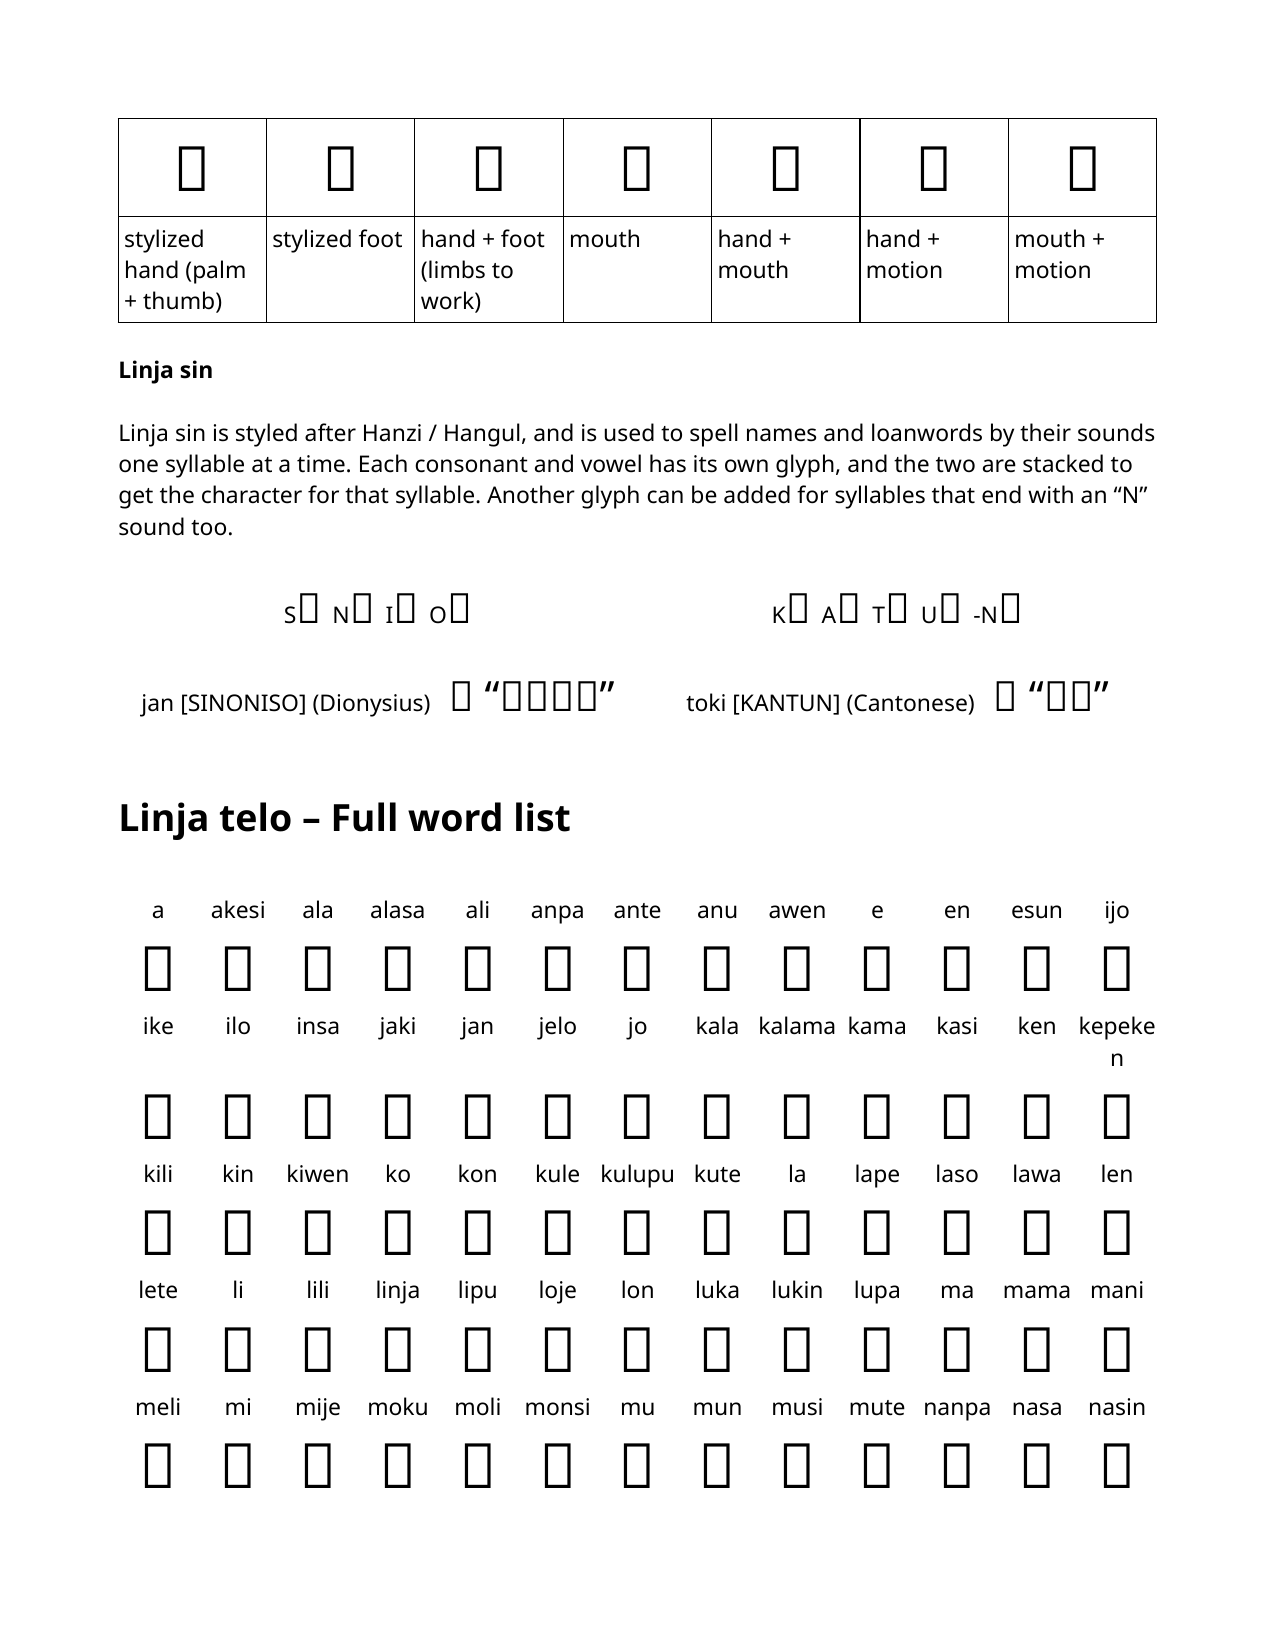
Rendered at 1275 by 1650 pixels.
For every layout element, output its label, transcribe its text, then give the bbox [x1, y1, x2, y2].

table_header e [837, 894, 917, 925]
table_cell monsi [518, 1391, 597, 1422]
table_cell 󱤑 [438, 1073, 518, 1158]
table_cell 󱤇 [678, 925, 757, 1010]
table_cell 󱤝 [438, 1189, 518, 1274]
table_cell 󱤻 [757, 1422, 837, 1507]
table_cell 󱤮 [757, 1305, 837, 1391]
table_cell 󱤛 [278, 1189, 358, 1274]
table_cell 󱤒 [518, 1073, 597, 1158]
table_cell 󱤳 [118, 1422, 198, 1507]
table_cell 󱤡 [757, 1189, 837, 1274]
table_cell 󱤅 [518, 925, 597, 1010]
table_cell kili [118, 1158, 198, 1189]
text Linja telo – Full word list [118, 792, 1157, 843]
table_cell 󱤹 [598, 1422, 677, 1507]
table_header K A T U -N toki [KANTUN] (Cantonese) 󱥬 “” [638, 573, 1157, 729]
table_cell 󱤕 [757, 1073, 837, 1158]
table_cell ken [997, 1010, 1077, 1073]
table_cell jan [438, 1010, 518, 1073]
table_cell 󱤸 [518, 1422, 597, 1507]
text Linja sin is styled after Hanzi / Hangul, and is used to spell names and loanwords by their sounds one syllable at a time. Each consonant and vowel has its own glyph, and the two are stacked to get the character for that syllable. Another glyph can be added for syllables that end with an “N” sound too. [118, 417, 1157, 542]
table_cell 󱤲 [1077, 1305, 1157, 1391]
table_cell 󱤯 [837, 1305, 917, 1391]
table_cell kin [198, 1158, 278, 1189]
table_cell mani [1077, 1274, 1157, 1305]
table_cell 󱤥 [1077, 1189, 1157, 1274]
table_cell kute [678, 1158, 757, 1189]
table_cell 󱤭 [119, 119, 266, 216]
table_cell lawa [997, 1158, 1077, 1189]
table_cell 󱥌 [861, 119, 1008, 216]
table_cell 󱤔 [678, 1073, 757, 1158]
table_cell nasa [997, 1391, 1077, 1422]
table_cell 󱤓 [598, 1073, 677, 1158]
table_cell 󱤚 [118, 1189, 198, 1274]
table_cell mouth + motion [1009, 217, 1156, 322]
table_cell hand + mouth [712, 217, 859, 322]
table_cell kulupu [598, 1158, 677, 1189]
table_cell mije [278, 1391, 358, 1422]
table_cell len [1077, 1158, 1157, 1189]
table_cell li [198, 1274, 278, 1305]
table_header ali [438, 894, 518, 925]
table_header akesi [198, 894, 278, 925]
table_cell nanpa [917, 1391, 997, 1422]
table_cell 󱤷 [438, 1422, 518, 1507]
table_cell 󱥹 [198, 1189, 278, 1274]
table_cell mi [198, 1391, 278, 1422]
table_cell 󱤧 [198, 1305, 278, 1391]
table_cell meli [118, 1391, 198, 1422]
table_cell 󱤆 [598, 925, 677, 1010]
table_cell lukin [757, 1274, 837, 1305]
table_cell la [757, 1158, 837, 1189]
table_cell 󱤰 [917, 1305, 997, 1391]
table_cell moku [358, 1391, 438, 1422]
table_cell mute [837, 1391, 917, 1422]
table_cell kasi [917, 1010, 997, 1073]
table_cell jelo [518, 1010, 597, 1073]
table_cell 󱤘 [997, 1073, 1077, 1158]
table_cell 󱤋 [997, 925, 1077, 1010]
table_cell 󱤏 [278, 1073, 358, 1158]
table_cell ilo [198, 1010, 278, 1073]
table_cell ko [358, 1158, 438, 1189]
table_cell 󱥃 [267, 119, 414, 216]
table_cell 󱤈 [757, 925, 837, 1010]
table_cell 󱤟 [598, 1189, 677, 1274]
table_cell 󱤨 [278, 1305, 358, 1391]
table_cell ma [917, 1274, 997, 1305]
table_header awen [757, 894, 837, 925]
table_cell 󱥰 [564, 119, 711, 216]
table_cell 󱤖 [837, 1073, 917, 1158]
table_cell mun [678, 1391, 757, 1422]
table_cell 󱤶 [358, 1422, 438, 1507]
table_cell 󱤪 [438, 1305, 518, 1391]
table_cell laso [917, 1158, 997, 1189]
table_cell 󱤿 [1077, 1422, 1157, 1507]
table_cell 󱤂 [358, 925, 438, 1010]
table_cell kepeken [1077, 1010, 1157, 1073]
table_cell kala [678, 1010, 757, 1073]
table_cell luka [678, 1274, 757, 1305]
table_cell kama [837, 1010, 917, 1073]
table_cell 󱤙 [1077, 1073, 1157, 1158]
table_cell moli [438, 1391, 518, 1422]
table_cell 󱤴 [198, 1422, 278, 1507]
table_cell mama [997, 1274, 1077, 1305]
table_cell ike [118, 1010, 198, 1073]
table_cell 󱤣 [917, 1189, 997, 1274]
table_cell 󱤀 [118, 925, 198, 1010]
table_cell kule [518, 1158, 597, 1189]
table_cell stylized foot [267, 217, 414, 322]
table_cell mu [598, 1391, 677, 1422]
table_cell lon [598, 1274, 677, 1305]
table_cell musi [757, 1391, 837, 1422]
table_header alasa [358, 894, 438, 925]
table_header esun [997, 894, 1077, 925]
table_header en [917, 894, 997, 925]
table_cell 󱤩 [358, 1305, 438, 1391]
table_cell 󱤎 [198, 1073, 278, 1158]
table_cell linja [358, 1274, 438, 1305]
table_header ijo [1077, 894, 1157, 925]
table_header ante [598, 894, 677, 925]
table_cell loje [518, 1274, 597, 1305]
table_cell hand + foot (limbs to work) [415, 217, 563, 322]
table_cell 󱤽 [917, 1422, 997, 1507]
table_cell 󱤼 [837, 1422, 917, 1507]
table_cell 󱤗 [917, 1073, 997, 1158]
table_cell 󱤢 [837, 1189, 917, 1274]
table_cell jo [598, 1010, 677, 1073]
table_cell 󱤠 [678, 1189, 757, 1274]
table_cell 󱥬 [1009, 119, 1156, 216]
table_cell 󱤊 [917, 925, 997, 1010]
table_cell 󱤐 [358, 1073, 438, 1158]
table_cell 󱤉 [837, 925, 917, 1010]
table_cell 󱤍 [118, 1073, 198, 1158]
table_cell 󱤵 [278, 1422, 358, 1507]
table_cell 󱤱 [997, 1305, 1077, 1391]
table_cell hand + motion [861, 217, 1008, 322]
table_cell lili [278, 1274, 358, 1305]
table_cell lete [118, 1274, 198, 1305]
table_header S N I O jan [SINONISO] (Dionysius) 󱤑 “” [118, 573, 637, 729]
table_cell insa [278, 1010, 358, 1073]
table_cell 󱥉 [415, 119, 563, 216]
text Linja sin [118, 354, 1157, 386]
table_cell 󱤦 [118, 1305, 198, 1391]
table_cell 󱤄 [438, 925, 518, 1010]
table_cell stylized hand (palm + thumb) [119, 217, 266, 322]
table_header ala [278, 894, 358, 925]
table_cell 󱤤 [997, 1189, 1077, 1274]
table_cell 󱤂 [278, 925, 358, 1010]
table_header anpa [518, 894, 597, 925]
table_cell 󱤭 [678, 1305, 757, 1391]
table_cell 󱤫 [518, 1305, 597, 1391]
table_cell 󱤺 [678, 1422, 757, 1507]
table_cell kon [438, 1158, 518, 1189]
table_cell jaki [358, 1010, 438, 1073]
table_cell lape [837, 1158, 917, 1189]
table_cell 󱤌 [1077, 925, 1157, 1010]
table_cell lupa [837, 1274, 917, 1305]
table_cell 󱤬 [598, 1305, 677, 1391]
table_header a [118, 894, 198, 925]
table_header anu [678, 894, 757, 925]
table_cell kiwen [278, 1158, 358, 1189]
table_cell lipu [438, 1274, 518, 1305]
table_cell mouth [564, 217, 711, 322]
table_cell 󱤾 [997, 1422, 1077, 1507]
table_cell kalama [757, 1010, 837, 1073]
table_cell 󱤶 [712, 119, 859, 216]
table_cell 󱤁 [198, 925, 278, 1010]
table_cell 󱤞 [518, 1189, 597, 1274]
table_cell 󱤜 [358, 1189, 438, 1274]
table_cell nasin [1077, 1391, 1157, 1422]
